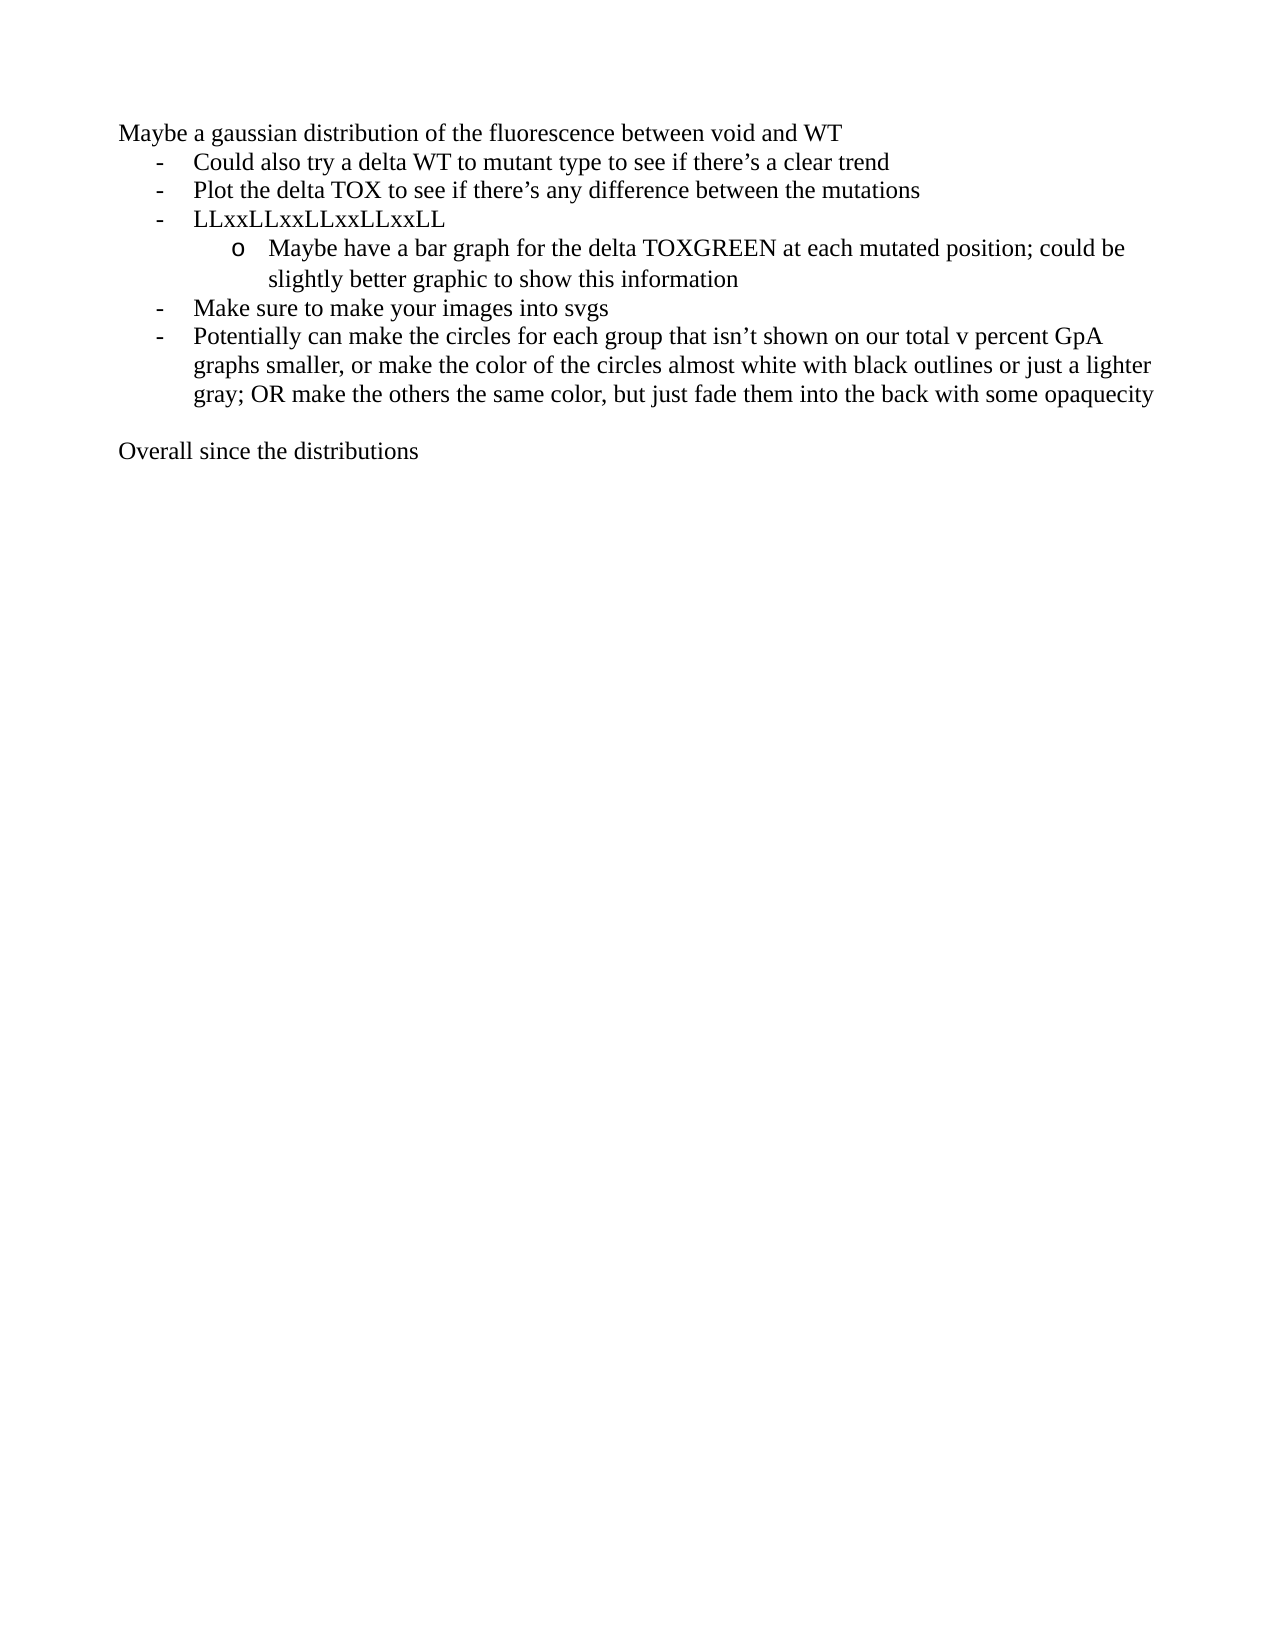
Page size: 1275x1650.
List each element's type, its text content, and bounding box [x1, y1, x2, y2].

list Maybe have a bar graph for the delta TOXGREEN at each mutated position; could be slightly better graphic to show this information [231, 233, 1157, 293]
text Overall since the distributions [118, 436, 1157, 465]
list Plot the delta TOX to see if there’s any difference between the mutations [156, 176, 1157, 204]
list Make sure to make your images into svgs [156, 293, 1157, 321]
list Potentially can make the circles for each group that isn’t shown on our total v percent GpA graphs smaller, or make the color of the circles almost white with black outlines or just a lighter gray; OR make the others the same color, but just fade them into the back with some opaquecity [156, 321, 1157, 408]
list LLxxLLxxLLxxLLxxLL [156, 204, 1157, 233]
text Maybe a gaussian distribution of the fluorescence between void and WT [118, 118, 1157, 147]
list Could also try a delta WT to mutant type to see if there’s a clear trend [156, 147, 1157, 176]
